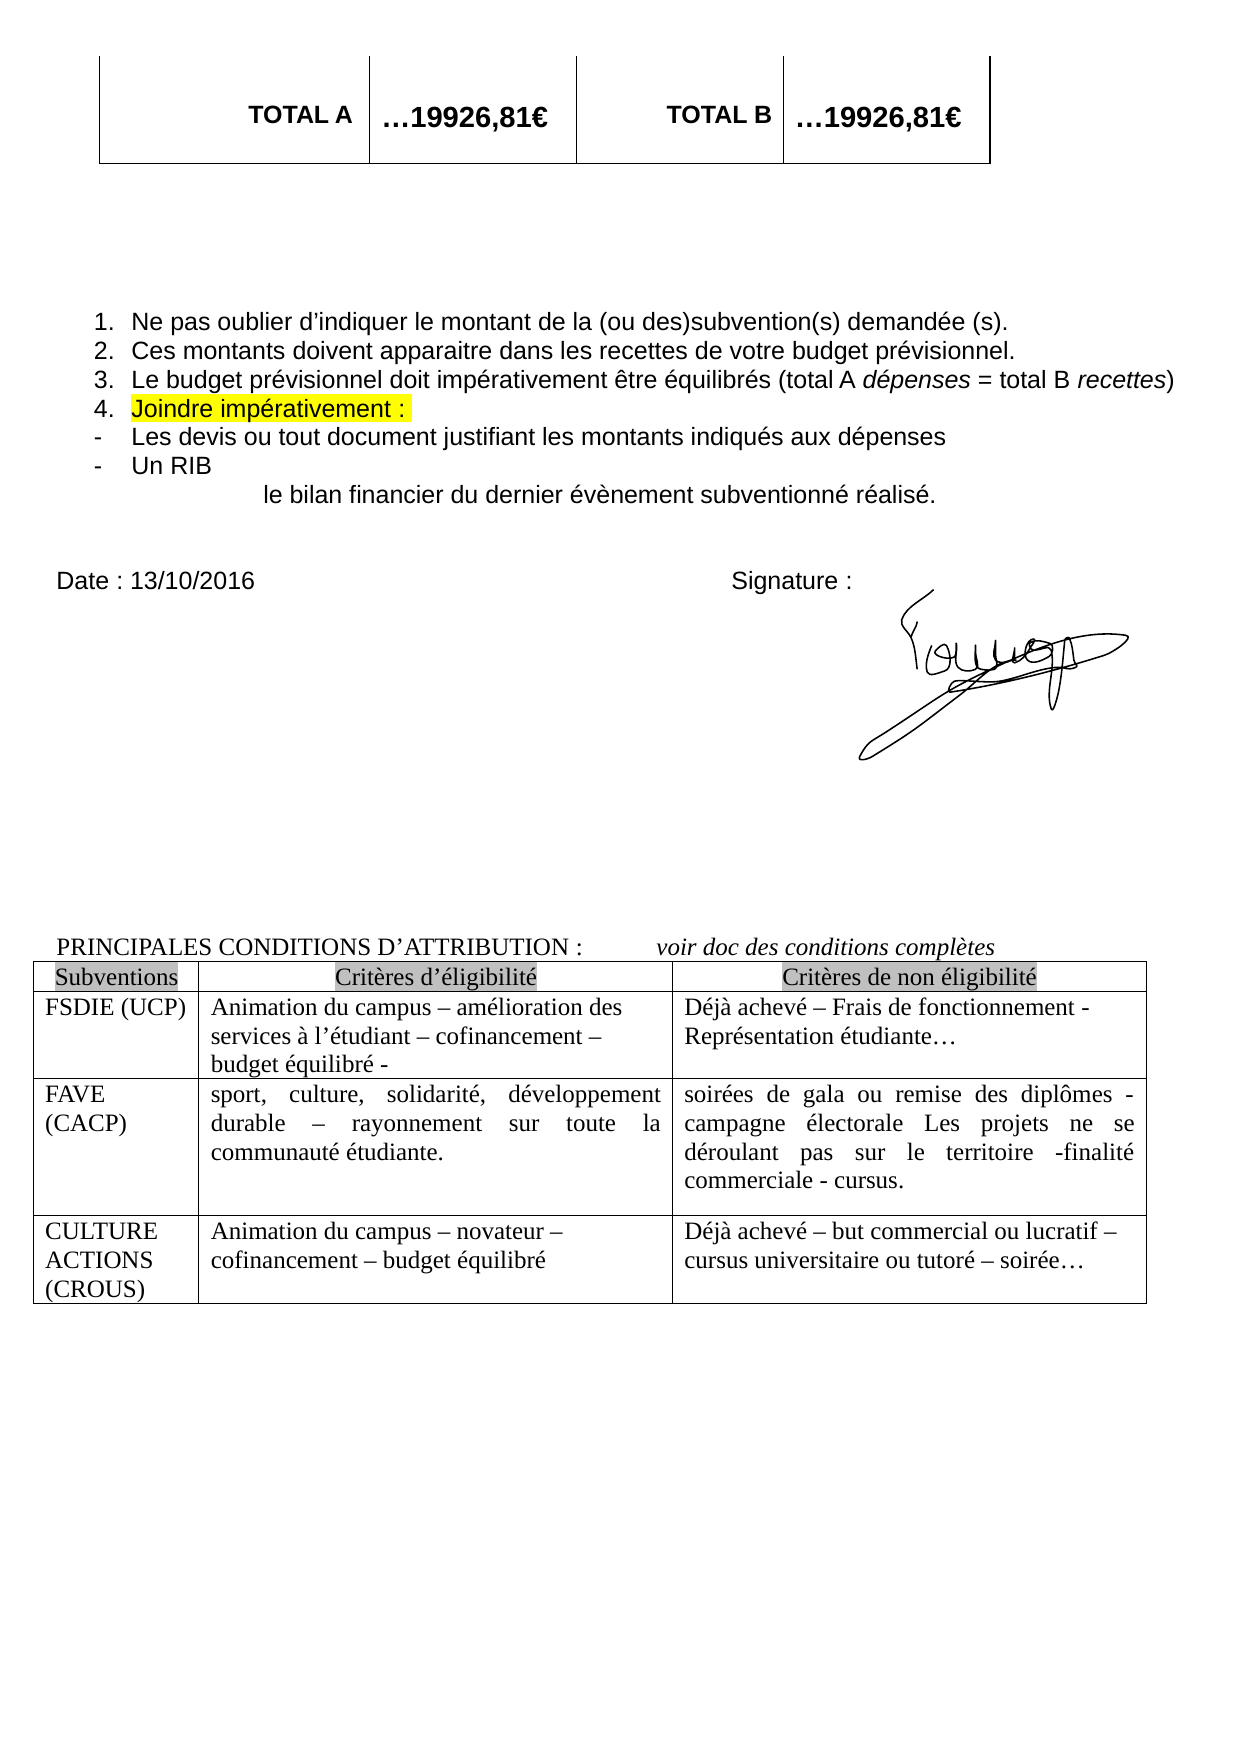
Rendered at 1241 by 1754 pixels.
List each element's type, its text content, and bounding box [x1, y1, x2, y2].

table_cell …19926,81€ [784, 56, 989, 134]
table_cell [577, 134, 783, 163]
list Ces montants doivent apparaitre dans les recettes de votre budget prévisionnel. [94, 336, 1184, 365]
table_cell Animation du campus – amélioration des services à l’étudiant – cofinancement – budget équilibré - [199, 992, 672, 1078]
table_cell …19926,81€ [370, 56, 576, 134]
table_cell Déjà achevé – Frais de fonctionnement - Représentation étudiante… [673, 992, 1146, 1078]
table_cell TOTAL B [577, 56, 783, 134]
table_cell [100, 134, 369, 163]
list Le budget prévisionnel doit impérativement être équilibrés (total A dépenses = total B recettes) [94, 365, 1184, 394]
table_cell [784, 134, 989, 163]
text le bilan financier du dernier évènement subventionné réalisé. [94, 480, 1184, 509]
text Date : 13/10/2016 Signature : [56, 566, 1184, 760]
table_cell FAVE (CACP) [34, 1079, 198, 1215]
table_cell sport, culture, solidarité, développement durable – rayonnement sur toute la communauté étudiante. [199, 1079, 672, 1215]
table_cell CULTURE ACTIONS (CROUS) [34, 1216, 198, 1302]
text PRINCIPALES CONDITIONS D’ATTRIBUTION : voir doc des conditions complètes [56, 932, 1184, 961]
list Joindre impérativement : [94, 394, 1184, 422]
list Ne pas oublier d’indiquer le montant de la (ou des)subvention(s) demandée (s). [94, 307, 1184, 336]
table_cell [370, 134, 576, 163]
table_cell soirées de gala ou remise des diplômes - campagne électorale Les projets ne se déroulant pas sur le territoire -finalité commerciale - cursus. [673, 1079, 1146, 1215]
table_cell TOTAL A [100, 56, 369, 134]
table_header Critères de non éligibilité [673, 962, 1146, 991]
list Les devis ou tout document justifiant les montants indiqués aux dépenses [94, 422, 1184, 451]
list Un RIB [94, 451, 1184, 480]
table_cell FSDIE (UCP) [34, 992, 198, 1078]
table_cell Animation du campus – novateur – cofinancement – budget équilibré [199, 1216, 672, 1302]
table_cell Déjà achevé – but commercial ou lucratif – cursus universitaire ou tutoré – soirée… [673, 1216, 1146, 1302]
table_header Subventions [34, 962, 198, 991]
table_header Critères d’éligibilité [199, 962, 672, 991]
